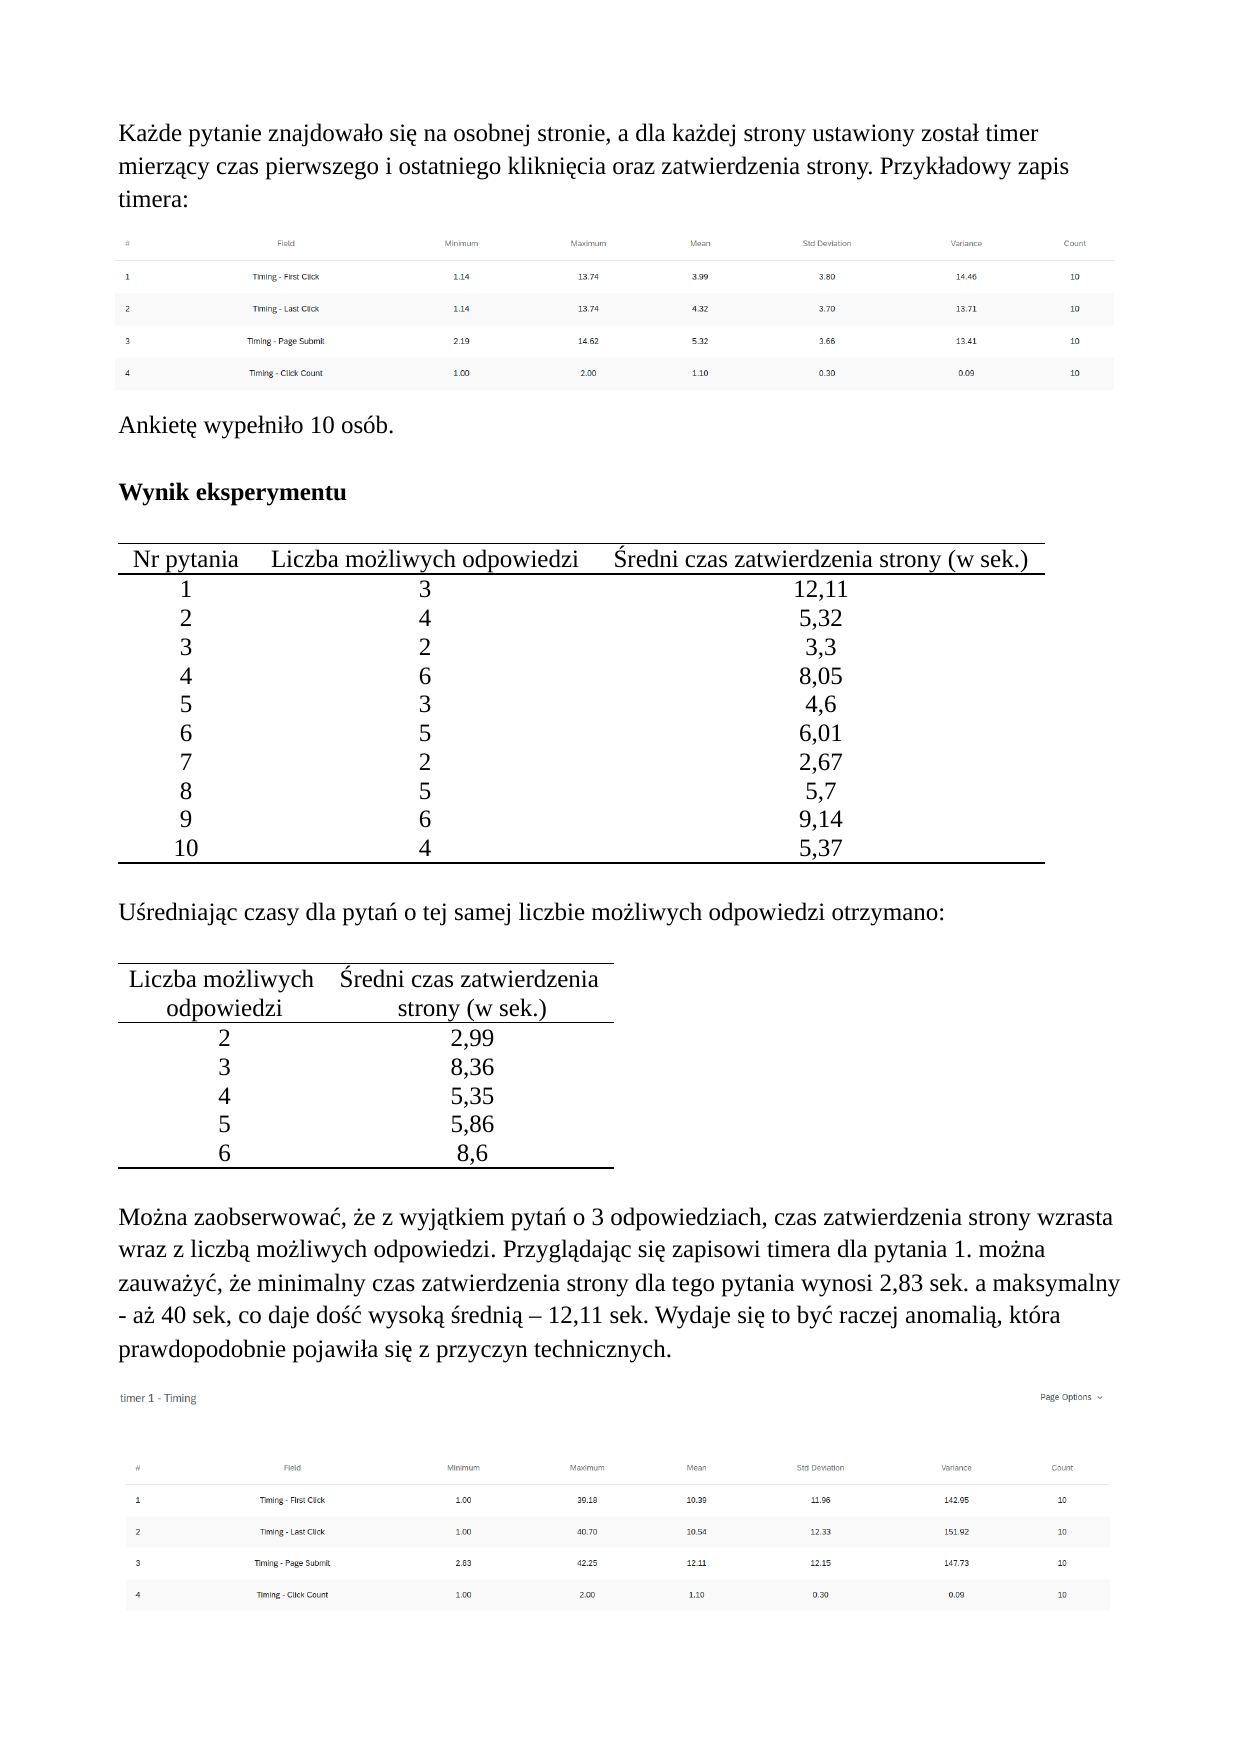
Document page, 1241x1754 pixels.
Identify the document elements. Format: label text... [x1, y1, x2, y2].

text Ankietę wypełniło 10 osób. [118, 217, 1122, 439]
table_cell 12,11 [596, 575, 1045, 603]
text Można zaobserwować, że z wyjątkiem pytań o 3 odpowiedziach, czas zatwierdzenia strony wzrasta wraz z liczbą możliwych odpowiedzi. Przyglądając się zapisowi timera dla pytania 1. można zauważyć, że minimalny czas zatwierdzenia strony dla tego pytania wynosi 2,83 sek. a maksymalny - aż 40 sek, co daje dość wysoką średnią – 12,11 sek. Wydaje się to być raczej anomalią, która prawdopodobnie pojawiła się z przyczyn technicznych. [118, 1202, 1122, 1362]
table_cell 3 [118, 632, 253, 661]
table_cell 4 [254, 833, 596, 862]
table_header Nr pytania [118, 544, 253, 573]
table_cell 1 [118, 575, 253, 603]
table_cell 3 [118, 1052, 331, 1081]
table_cell 8,36 [331, 1052, 614, 1081]
table_cell 10 [118, 833, 253, 862]
table_cell 3 [254, 690, 596, 718]
table_cell 2,67 [596, 747, 1045, 776]
table_cell 6 [118, 1138, 331, 1167]
table_cell 8 [118, 776, 253, 804]
table_cell 5 [254, 776, 596, 804]
table_cell 5,32 [596, 603, 1045, 632]
picture [109, 222, 1114, 407]
table_cell 3,3 [596, 632, 1045, 661]
table_cell 5,35 [331, 1081, 614, 1109]
table_cell 6 [254, 661, 596, 689]
table_cell 5,37 [596, 833, 1045, 862]
table_cell 2 [254, 632, 596, 661]
table_cell 3 [254, 575, 596, 603]
table_header Liczba możliwych odpowiedzi [118, 964, 331, 1022]
table_cell 2 [118, 1023, 331, 1052]
table_cell 9 [118, 805, 253, 833]
table_cell 9,14 [596, 805, 1045, 833]
table_cell 8,05 [596, 661, 1045, 689]
table_cell 6 [254, 805, 596, 833]
table_cell 5,86 [331, 1110, 614, 1138]
table_cell 6,01 [596, 718, 1045, 747]
table_cell 2 [118, 603, 253, 632]
text Uśredniając czasy dla pytań o tej samej liczbie możliwych odpowiedzi otrzymano: [118, 897, 1122, 925]
table_cell 7 [118, 747, 253, 776]
table_cell 4,6 [596, 690, 1045, 718]
table_cell 5 [118, 1110, 331, 1138]
text Wynik eksperymentu [118, 477, 1122, 505]
table_header Średni czas zatwierdzenia strony (w sek.) [331, 964, 614, 1022]
table_cell 2 [254, 747, 596, 776]
table_cell 5 [254, 718, 596, 747]
table_cell 4 [118, 1081, 331, 1109]
table_cell 8,6 [331, 1138, 614, 1167]
table_cell 4 [254, 603, 596, 632]
table_cell 6 [118, 718, 253, 747]
table_cell 5 [118, 690, 253, 718]
table_header Liczba możliwych odpowiedzi [254, 544, 596, 573]
picture [110, 1376, 1114, 1627]
table_cell 4 [118, 661, 253, 689]
table_header Średni czas zatwierdzenia strony (w sek.) [596, 544, 1045, 573]
text Każde pytanie znajdowało się na osobnej stronie, a dla każdej strony ustawiony został timer mierzący czas pierwszego i ostatniego kliknięcia oraz zatwierdzenia strony. Przykładowy zapis timera: [118, 118, 1122, 213]
table_cell 5,7 [596, 776, 1045, 804]
table_cell 2,99 [331, 1023, 614, 1052]
